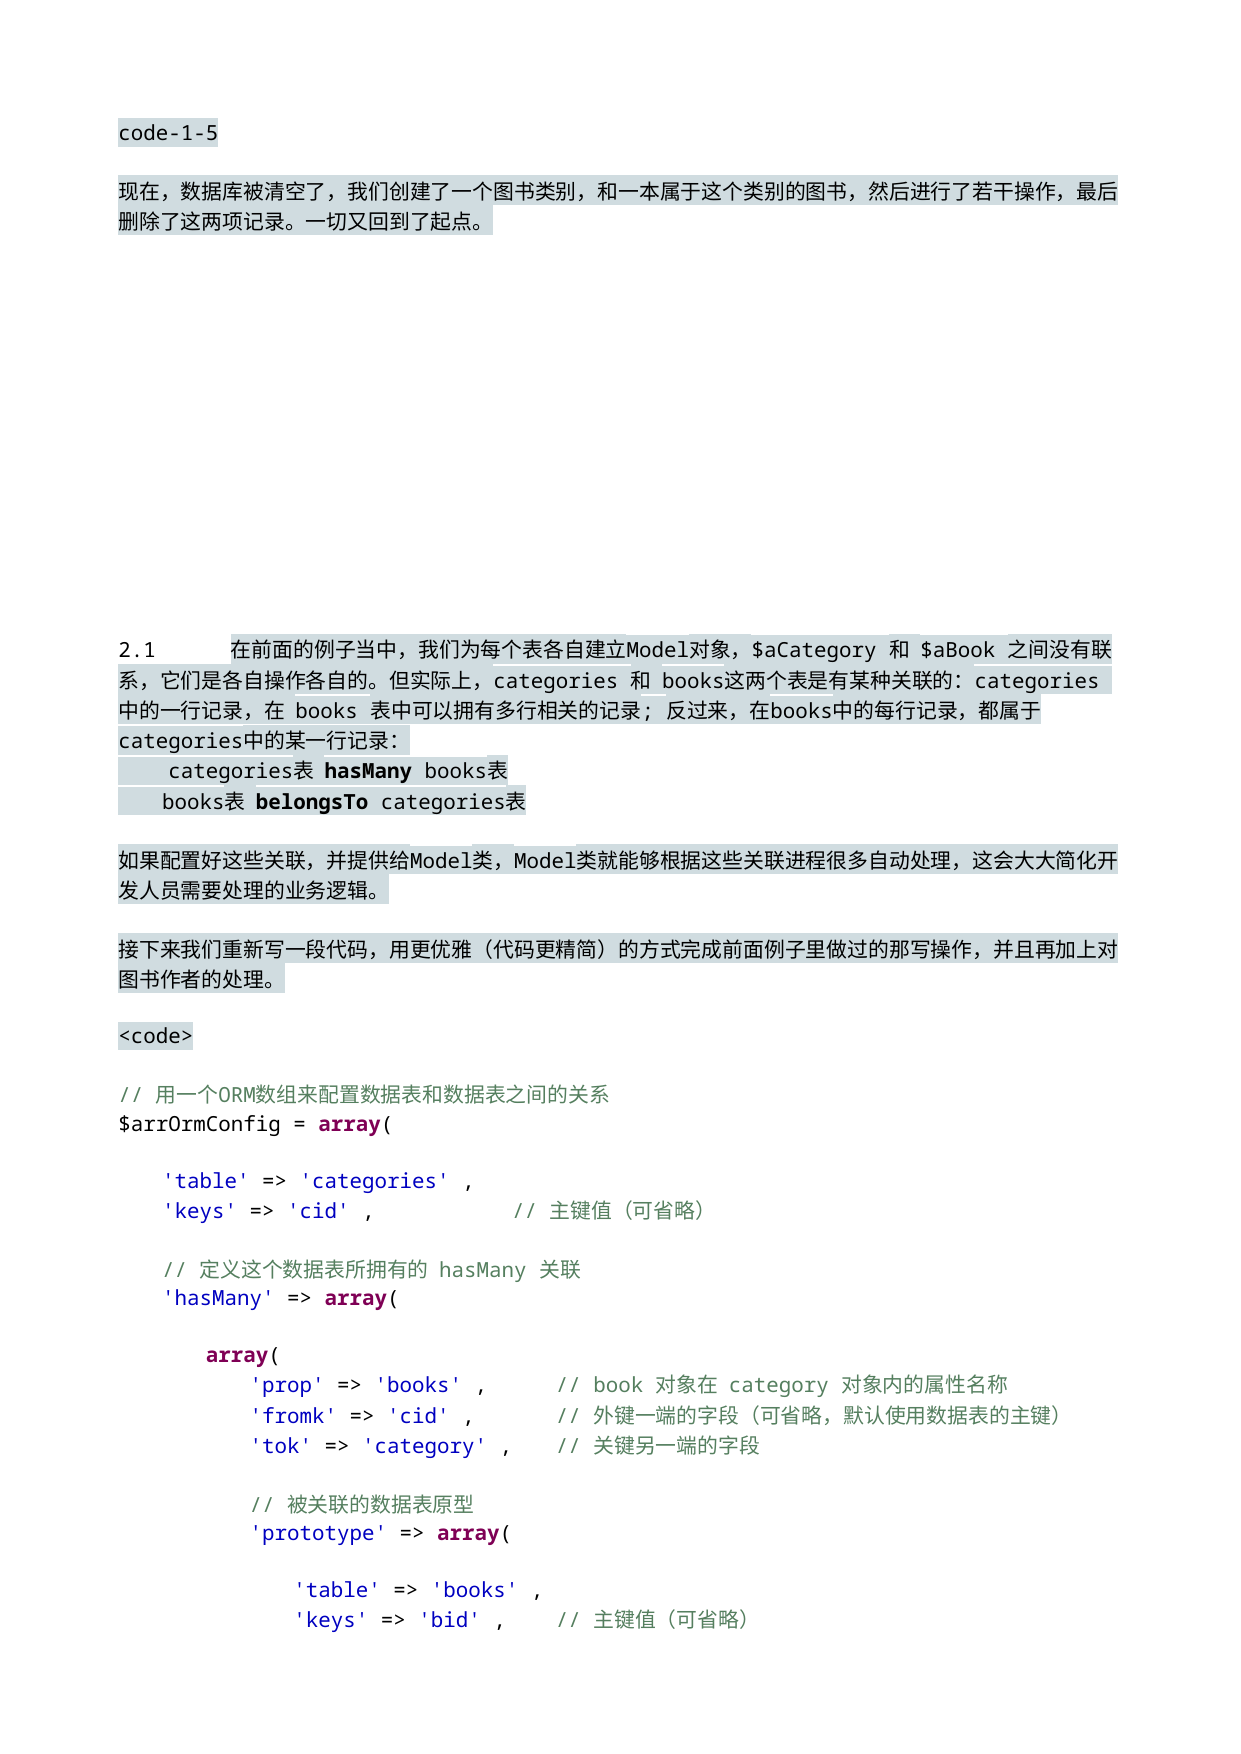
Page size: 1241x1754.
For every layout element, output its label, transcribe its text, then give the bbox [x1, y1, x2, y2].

list 在前面的例子当中，我们为每个表各自建立Model对象，$aCategory 和 $aBook 之间没有联系，它们是各自操作各自的。但实际上，categories 和 books这两个表是有某种关联的：categories 中的一行记录，在 books 表中可以拥有多行相关的记录; 反过来，在books中的每行记录，都属于categories中的某一行记录： [118, 633, 1122, 755]
text 'prototype' => array( [118, 1518, 1122, 1547]
text 'fromk' => 'cid' , // 外键一端的字段（可省略，默认使用数据表的主键） [118, 1399, 1122, 1429]
text 'keys' => 'cid' , // 主键值（可省略） [118, 1194, 1122, 1224]
text 'tok' => 'category' , // 关键另一端的字段 [118, 1429, 1122, 1459]
text // 用一个ORM数组来配置数据表和数据表之间的关系 [118, 1078, 1122, 1109]
text // 被关联的数据表原型 [118, 1488, 1122, 1518]
text 'table' => 'books' , [118, 1575, 1122, 1603]
text code-1-5 [118, 118, 1122, 147]
text 'table' => 'categories' , [118, 1166, 1122, 1194]
text 如果配置好这些关联，并提供给Model类，Model类就能够根据这些关联进程很多自动处理，这会大大简化开发人员需要处理的业务逻辑。 [118, 844, 1122, 904]
text // 定义这个数据表所拥有的 hasMany 关联 [118, 1253, 1122, 1283]
text 'prop' => 'books' , // book 对象在 category 对象内的属性名称 [118, 1368, 1122, 1399]
text 现在，数据库被清空了，我们创建了一个图书类别，和一本属于这个类别的图书，然后进行了若干操作，最后删除了这两项记录。一切又回到了起点。 [118, 175, 1122, 235]
text 'hasMany' => array( [118, 1283, 1122, 1312]
text $arrOrmConfig = array( [118, 1109, 1122, 1137]
text books表 belongsTo categories表 [118, 785, 1122, 815]
text <code> [118, 1022, 1122, 1050]
text 接下来我们重新写一段代码，用更优雅（代码更精简）的方式完成前面例子里做过的那写操作，并且再加上对图书作者的处理。 [118, 933, 1122, 993]
text array( [118, 1340, 1122, 1368]
text 'keys' => 'bid' , // 主键值（可省略） [118, 1603, 1122, 1634]
list categories表 hasMany books表 [118, 755, 1122, 785]
